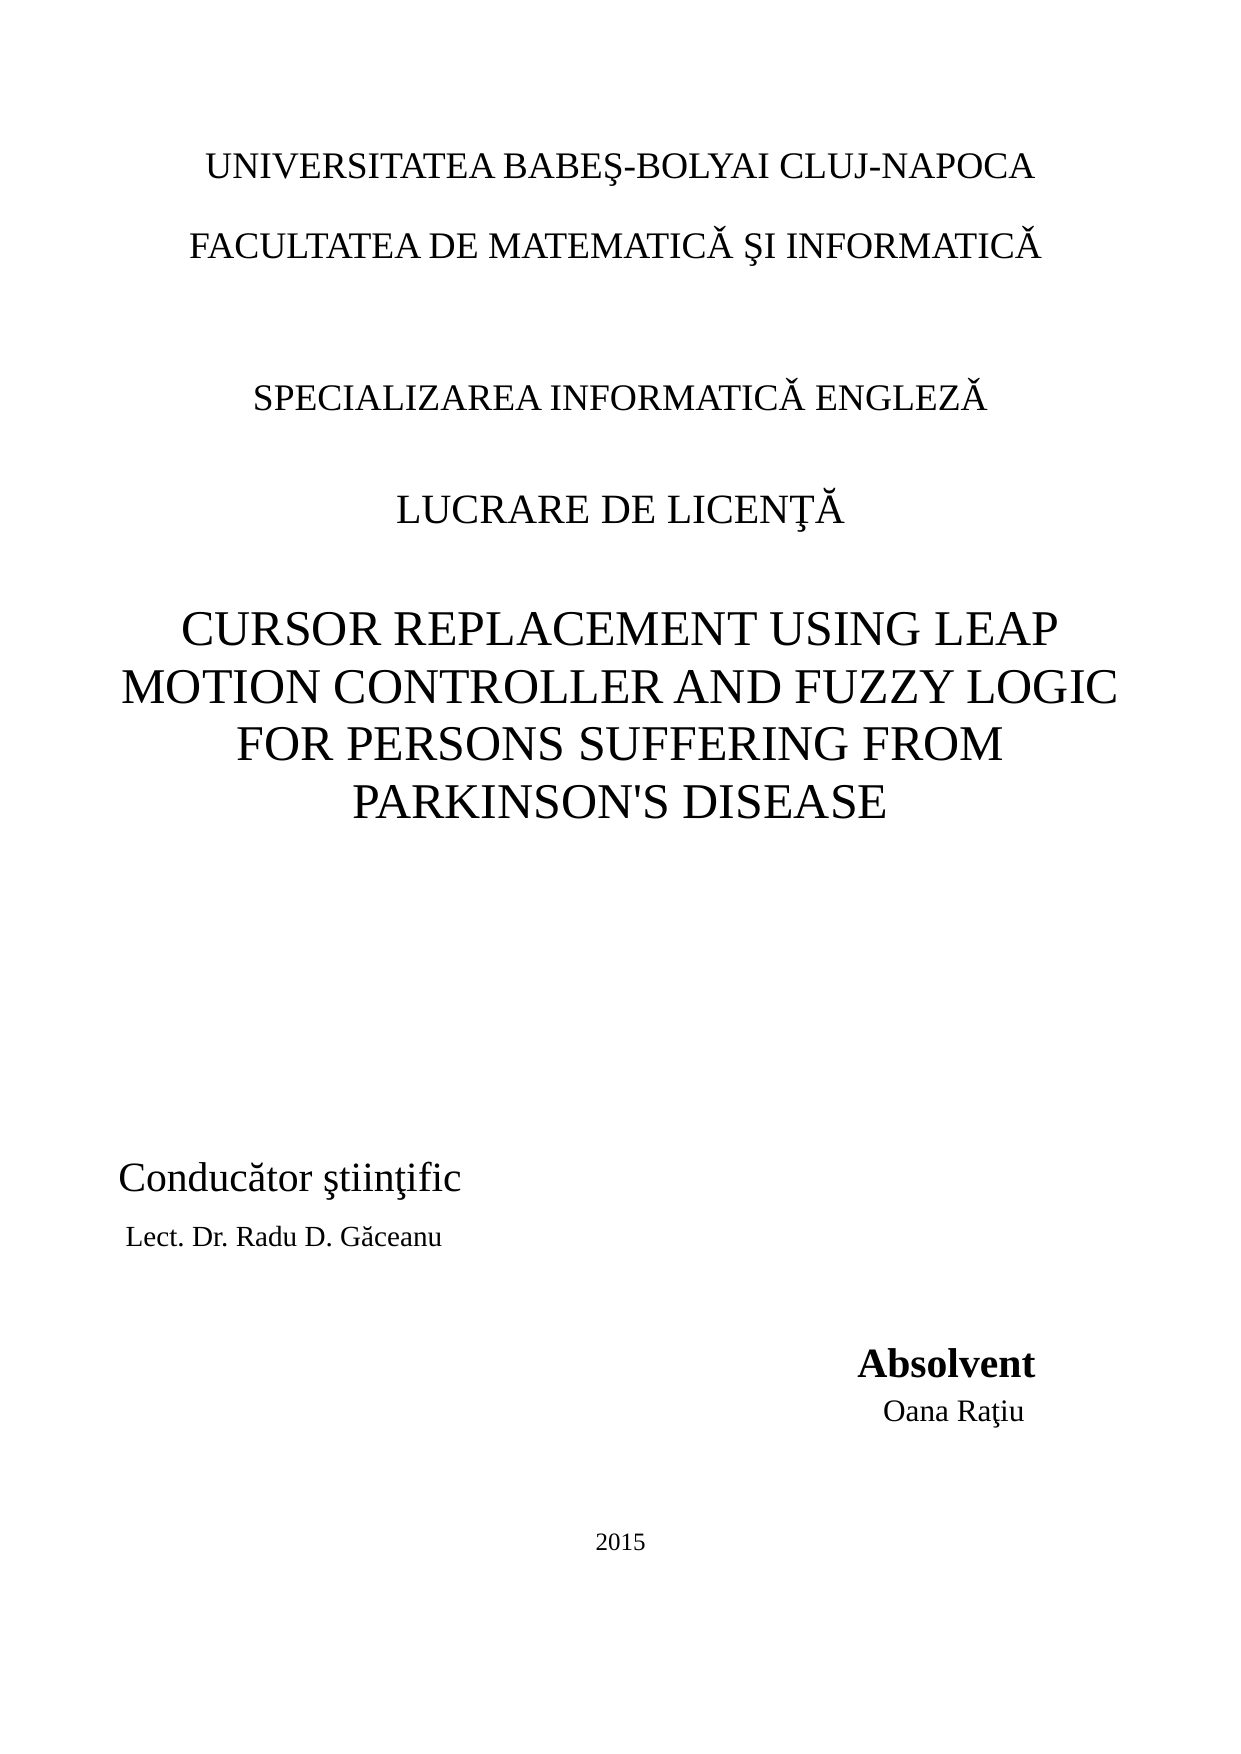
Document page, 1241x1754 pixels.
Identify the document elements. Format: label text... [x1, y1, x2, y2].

subtitle FACULTATEA DE MATEMATICǍ ŞI INFORMATICǍ [118, 224, 1122, 267]
subtitle UNIVERSITATEA BABEŞ-BOLYAI CLUJ-NAPOCA [118, 143, 1122, 186]
subtitle CURSOR REPLACEMENT USING LEAP MOTION CONTROLLER AND FUZZY LOGIC FOR PERSONS SUFFERING FROM PARKINSON'S DISEASE [118, 599, 1122, 829]
subtitle Lect. Dr. Radu D. Găceanu [118, 1219, 1122, 1253]
subtitle LUCRARE DE LICENŢĂ [118, 485, 1122, 533]
subtitle SPECIALIZAREA INFORMATICǍ ENGLEZǍ [118, 375, 1122, 418]
text 2015 [118, 1527, 1122, 1556]
subtitle Conducător ştiinţific [118, 1153, 1122, 1201]
text Oana Raţiu [118, 1392, 1122, 1428]
subtitle Absolvent [643, 1338, 1174, 1386]
